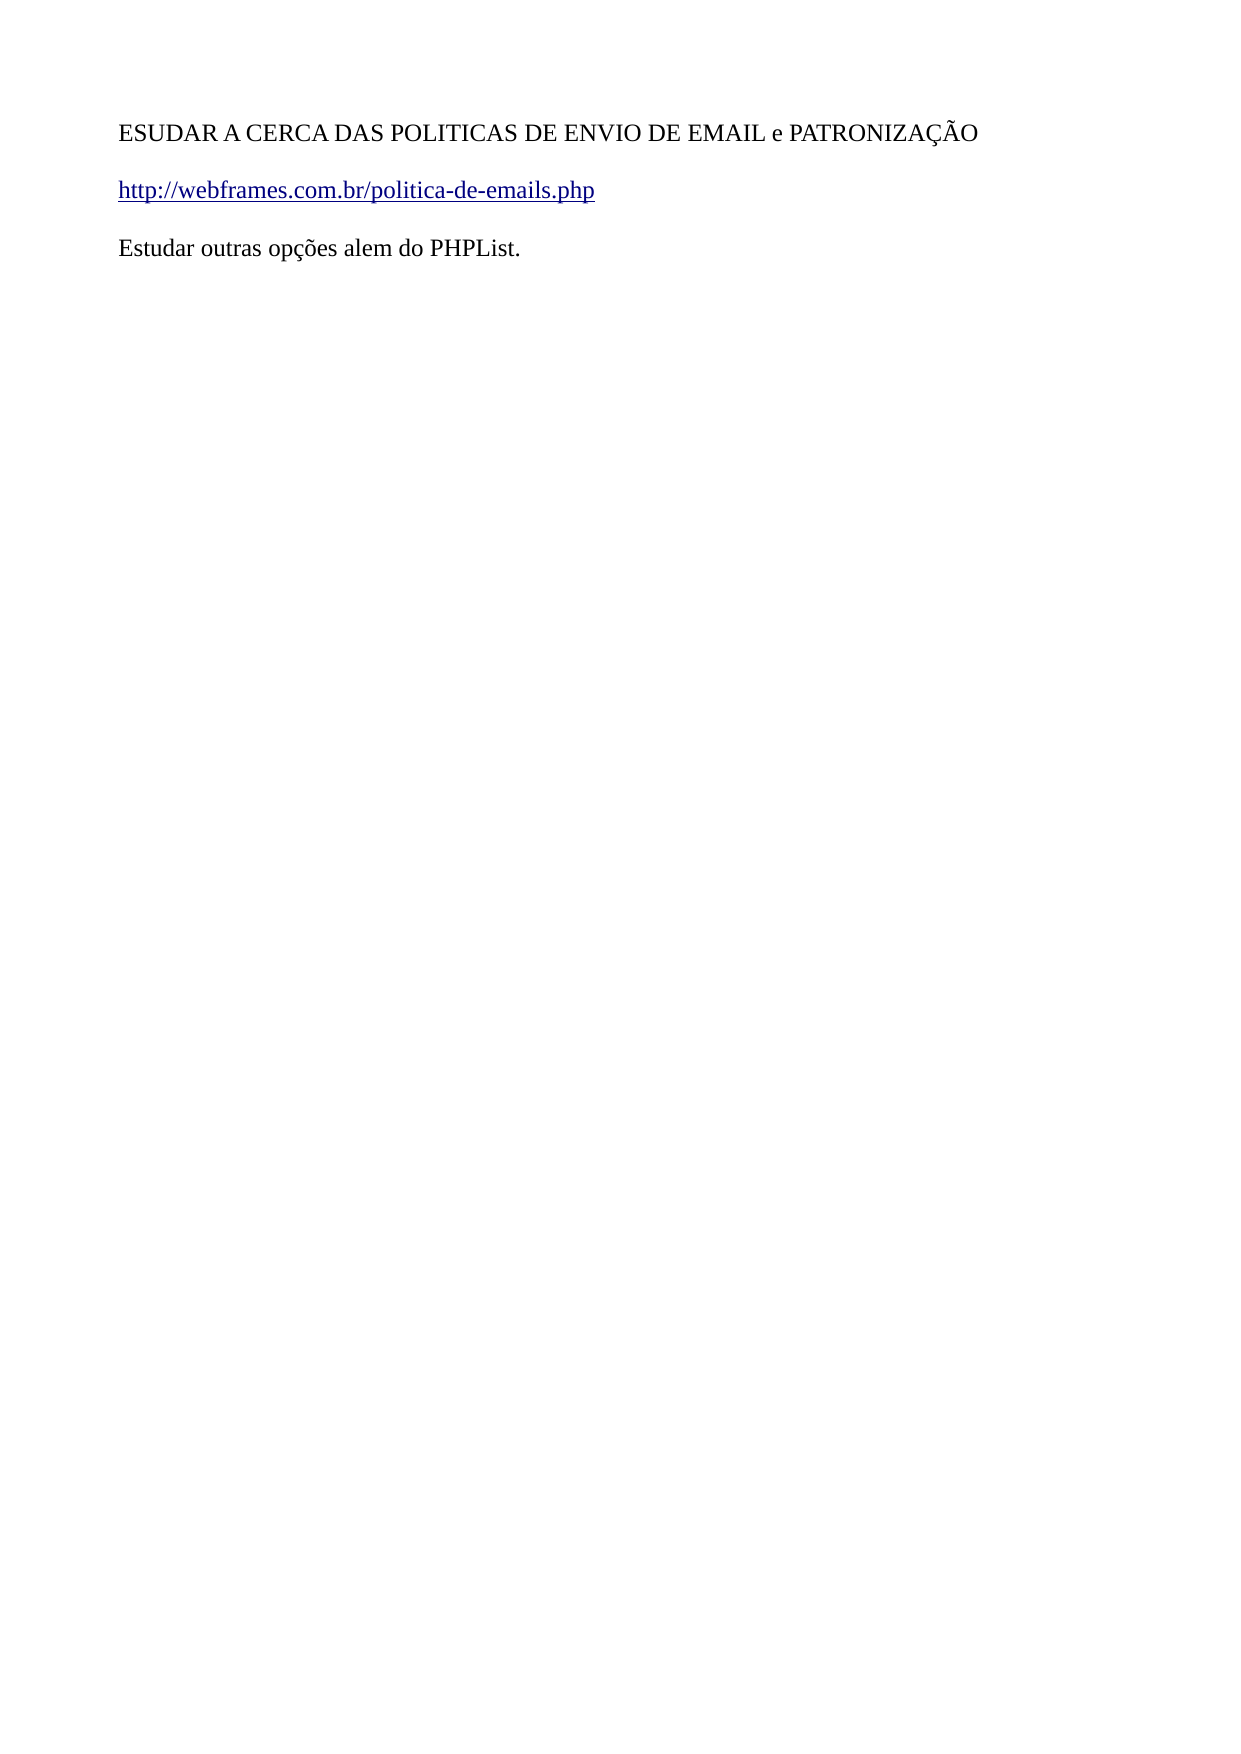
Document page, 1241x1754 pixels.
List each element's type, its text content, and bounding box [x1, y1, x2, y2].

text Estudar outras opções alem do PHPList. [118, 233, 1122, 262]
text ESUDAR A CERCA DAS POLITICAS DE ENVIO DE EMAIL e PATRONIZAÇÃO [118, 118, 1122, 147]
text http://webframes.com.br/politica-de-emails.php [118, 176, 1122, 204]
